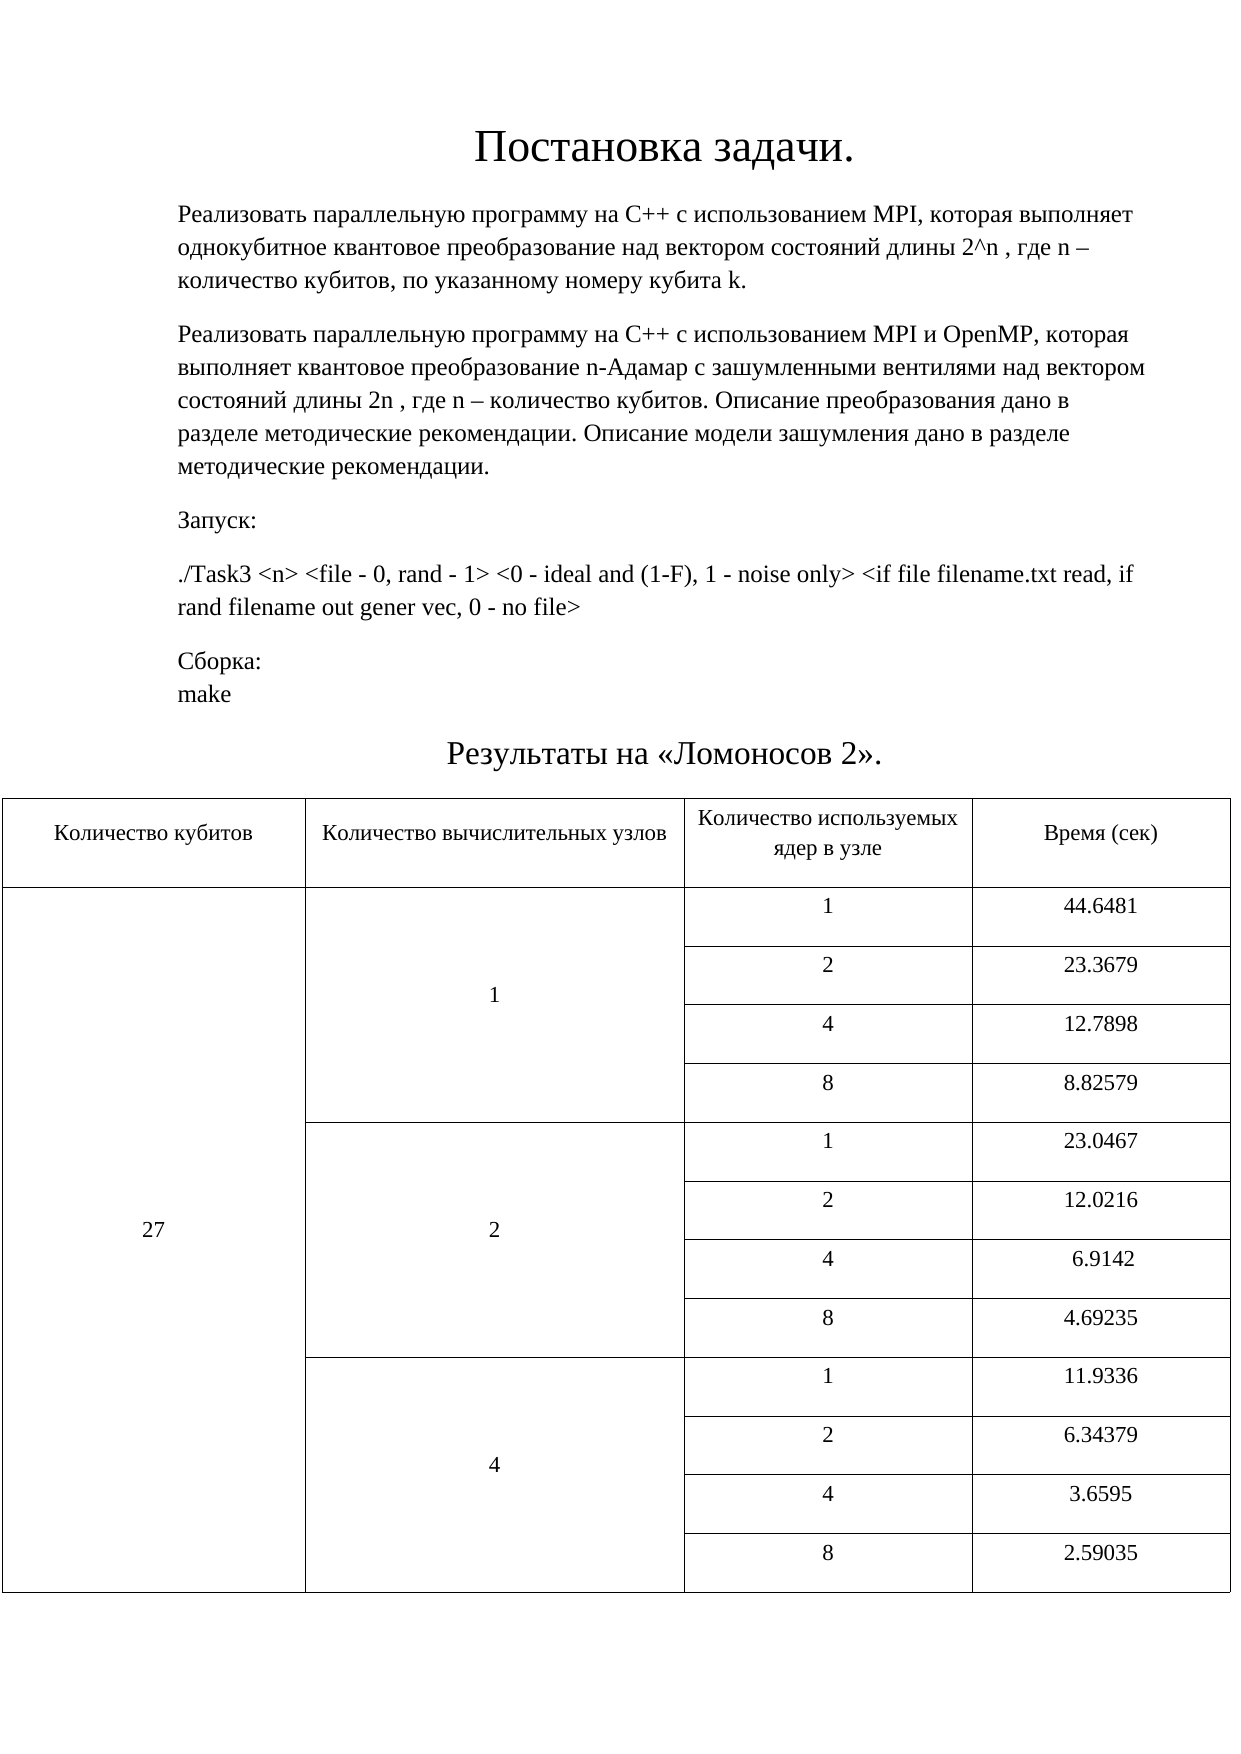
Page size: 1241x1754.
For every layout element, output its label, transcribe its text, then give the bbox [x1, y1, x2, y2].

text Результаты на «Ломоносов 2». [177, 733, 1152, 771]
text Реализовать параллельную программу на С++ с использованием MPI и OpenMP, которая выполняет квантовое преобразование n-Адамар с зашумленными вентилями над вектором состояний длины 2n , где n – количество кубитов. Описание преобразования дано в разделе методические рекомендации. Описание модели зашумления дано в разделе методические рекомендации. [177, 319, 1152, 480]
table_cell 4.69235 [973, 1299, 1230, 1357]
table_cell 2 [685, 1182, 972, 1239]
table_cell 6.34379 [973, 1417, 1230, 1474]
table_header Количество вычислительных узлов [306, 799, 684, 887]
table_cell 44.6481 [973, 888, 1230, 946]
table_cell 8.82579 [973, 1064, 1230, 1122]
table_cell 1 [685, 888, 972, 946]
table_header Время (сек) [973, 799, 1230, 887]
table_cell 8 [685, 1299, 972, 1357]
table_cell 4 [306, 1358, 684, 1592]
table_cell 1 [685, 1123, 972, 1181]
table_cell 27 [3, 888, 305, 1592]
text Реализовать параллельную программу на С++ с использованием MPI, которая выполняет однокубитное квантовое преобразование над вектором состояний длины 2^n , где n – количество кубитов, по указанному номеру кубита k. [177, 199, 1152, 294]
table_cell 4 [685, 1005, 972, 1063]
table_cell 1 [685, 1358, 972, 1416]
table_cell 23.3679 [973, 947, 1230, 1004]
table_cell 11.9336 [973, 1358, 1230, 1416]
text Сборка: make [177, 646, 1152, 708]
text ./Task3 <n> <file - 0, rand - 1> <0 - ideal and (1-F), 1 - noise only> <if file filename.txt read, if rand filename out gener vec, 0 - no file> [177, 559, 1152, 621]
text Постановка задачи. [177, 118, 1152, 171]
table_cell 8 [685, 1534, 972, 1592]
table_cell 4 [685, 1240, 972, 1298]
table_cell 23.0467 [973, 1123, 1230, 1181]
table_cell 6.9142 [973, 1240, 1230, 1298]
table_cell 2 [685, 947, 972, 1004]
table_header Количество используемых ядер в узле [685, 799, 972, 887]
table_cell 1 [306, 888, 684, 1122]
table_cell 2 [306, 1123, 684, 1357]
table_cell 4 [685, 1475, 972, 1533]
table_cell 12.7898 [973, 1005, 1230, 1063]
table_cell 2.59035 [973, 1534, 1230, 1592]
table_cell 3.6595 [973, 1475, 1230, 1533]
table_cell 12.0216 [973, 1182, 1230, 1239]
table_header Количество кубитов [3, 799, 305, 887]
text Запуск: [177, 505, 1152, 534]
table_cell 8 [685, 1064, 972, 1122]
table_cell 2 [685, 1417, 972, 1474]
